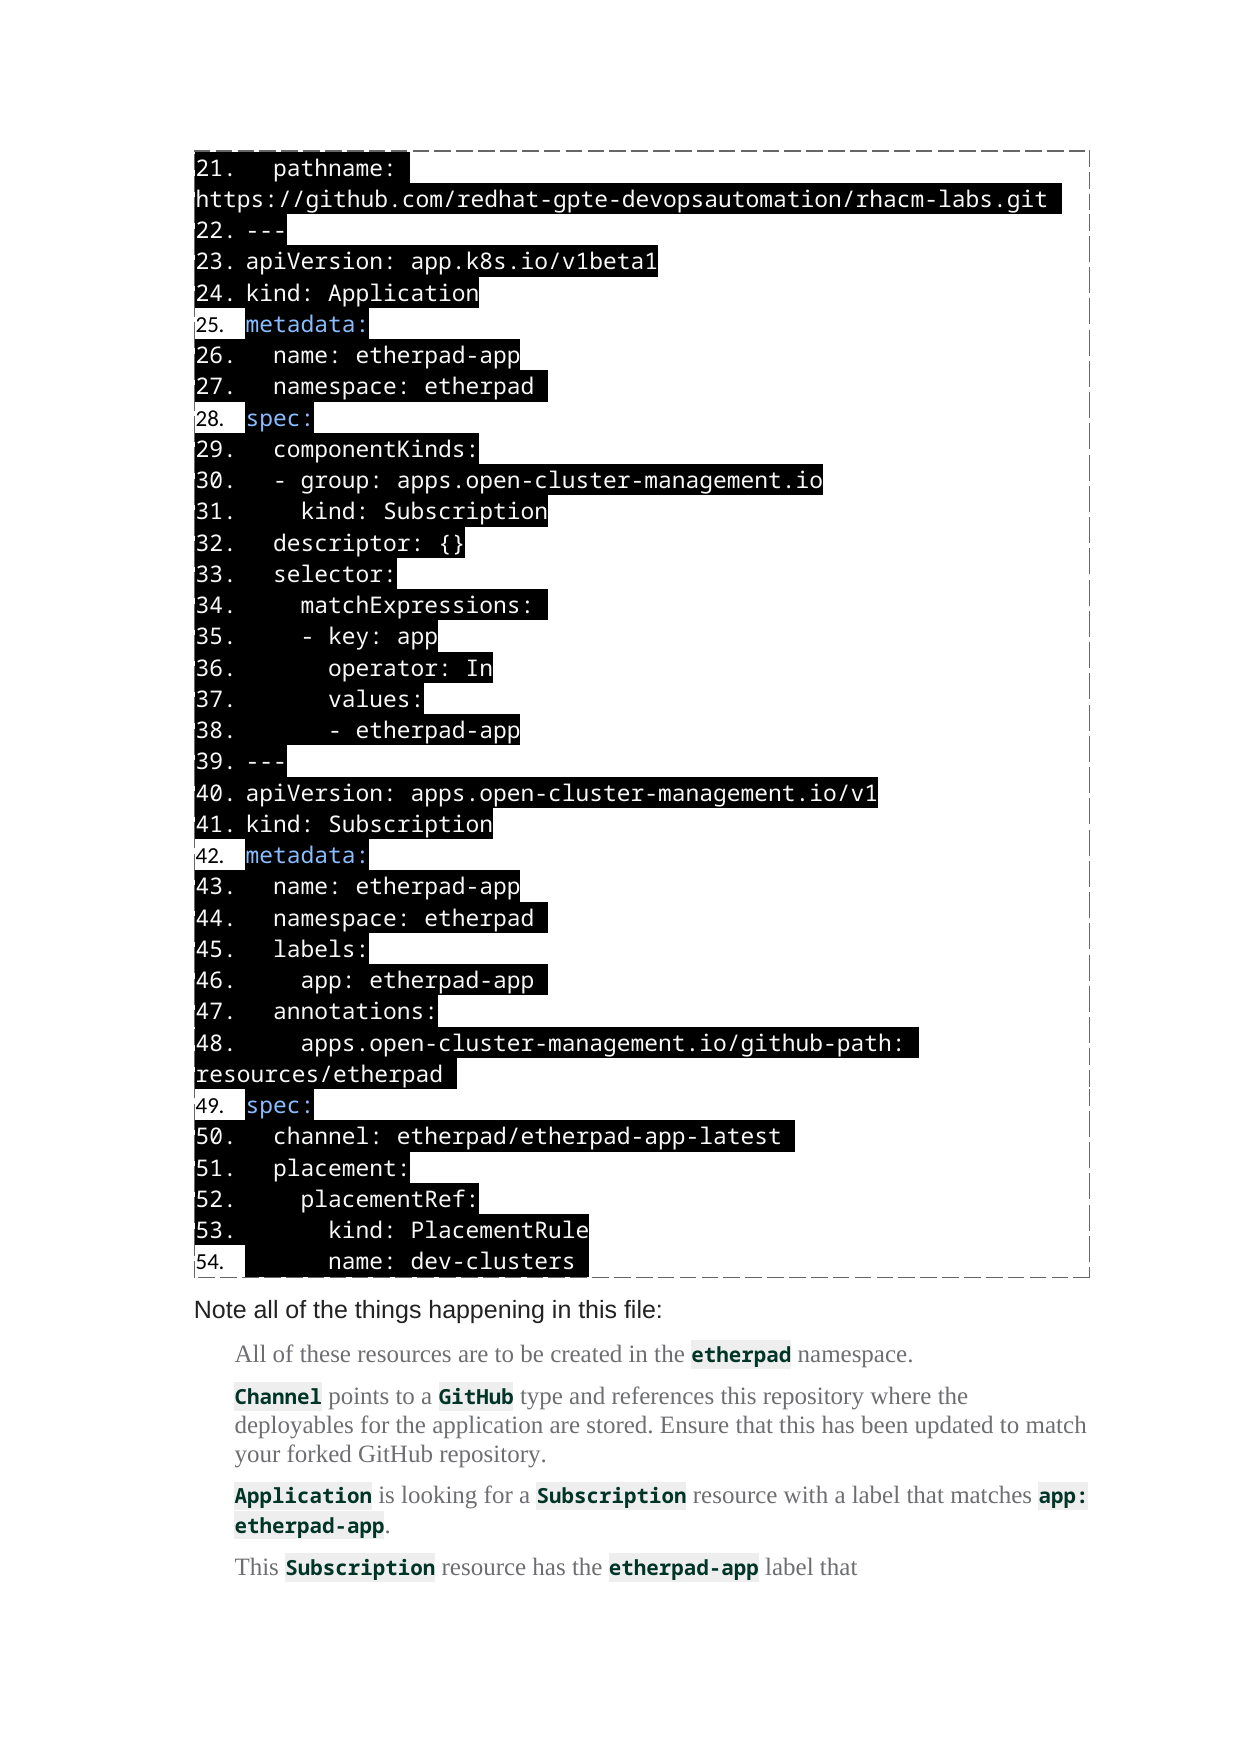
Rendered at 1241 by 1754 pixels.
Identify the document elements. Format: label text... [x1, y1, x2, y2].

list namespace: etherpad [194, 369, 1090, 400]
list channel: etherpad/etherpad-app-latest [194, 1119, 1090, 1150]
list spec: [194, 1087, 1090, 1119]
list kind: Subscription [194, 806, 1090, 837]
table_cell [194, 1375, 234, 1474]
list descriptor: {} [194, 525, 1090, 556]
list - group: apps.open-cluster-management.io [194, 462, 1090, 494]
list - etherpad-app [194, 712, 1090, 744]
list metadata: [194, 837, 1090, 869]
table_cell [194, 1474, 234, 1546]
table_header All of these resources are to be created in the etherpad namespace. [234, 1333, 1090, 1375]
list kind: Application [194, 275, 1090, 306]
table_cell Channel points to a GitHub type and references this repository where the deployables for the application are stored. Ensure that this has been updated to match your forked GitHub repository. [234, 1375, 1090, 1474]
list componentKinds: [194, 431, 1090, 462]
table_cell [194, 1546, 234, 1588]
list name: etherpad-app [194, 337, 1090, 369]
list apiVersion: apps.open-cluster-management.io/v1 [194, 775, 1090, 806]
list kind: PlacementRule [194, 1212, 1090, 1244]
list placementRef: [194, 1181, 1090, 1212]
list placement: [194, 1150, 1090, 1181]
list operator: In [194, 650, 1090, 681]
list apps.open-cluster-management.io/github-path: resources/etherpad [194, 1025, 1090, 1087]
list name: etherpad-app [194, 869, 1090, 900]
list --- [194, 744, 1090, 775]
table_cell Application is looking for a Subscription resource with a label that matches app: etherpad-app. [234, 1474, 1090, 1546]
list metadata: [194, 306, 1090, 337]
list --- [194, 212, 1090, 244]
text Note all of the things happening in this file: [194, 1295, 1090, 1323]
list selector: [194, 556, 1090, 587]
list - key: app [194, 619, 1090, 650]
list spec: [194, 400, 1090, 431]
table_cell This Subscription resource has the etherpad-app label that [234, 1546, 1090, 1588]
list namespace: etherpad [194, 900, 1090, 931]
list values: [194, 681, 1090, 712]
list pathname: https://github.com/redhat-gpte-devopsautomation/rhacm-labs.git [194, 150, 1090, 212]
list apiVersion: app.k8s.io/v1beta1 [194, 244, 1090, 275]
list kind: Subscription [194, 494, 1090, 525]
list annotations: [194, 994, 1090, 1025]
table_header [194, 1333, 234, 1375]
list matchExpressions: [194, 587, 1090, 619]
list app: etherpad-app [194, 962, 1090, 994]
list name: dev-clusters [194, 1244, 1090, 1278]
list labels: [194, 931, 1090, 962]
